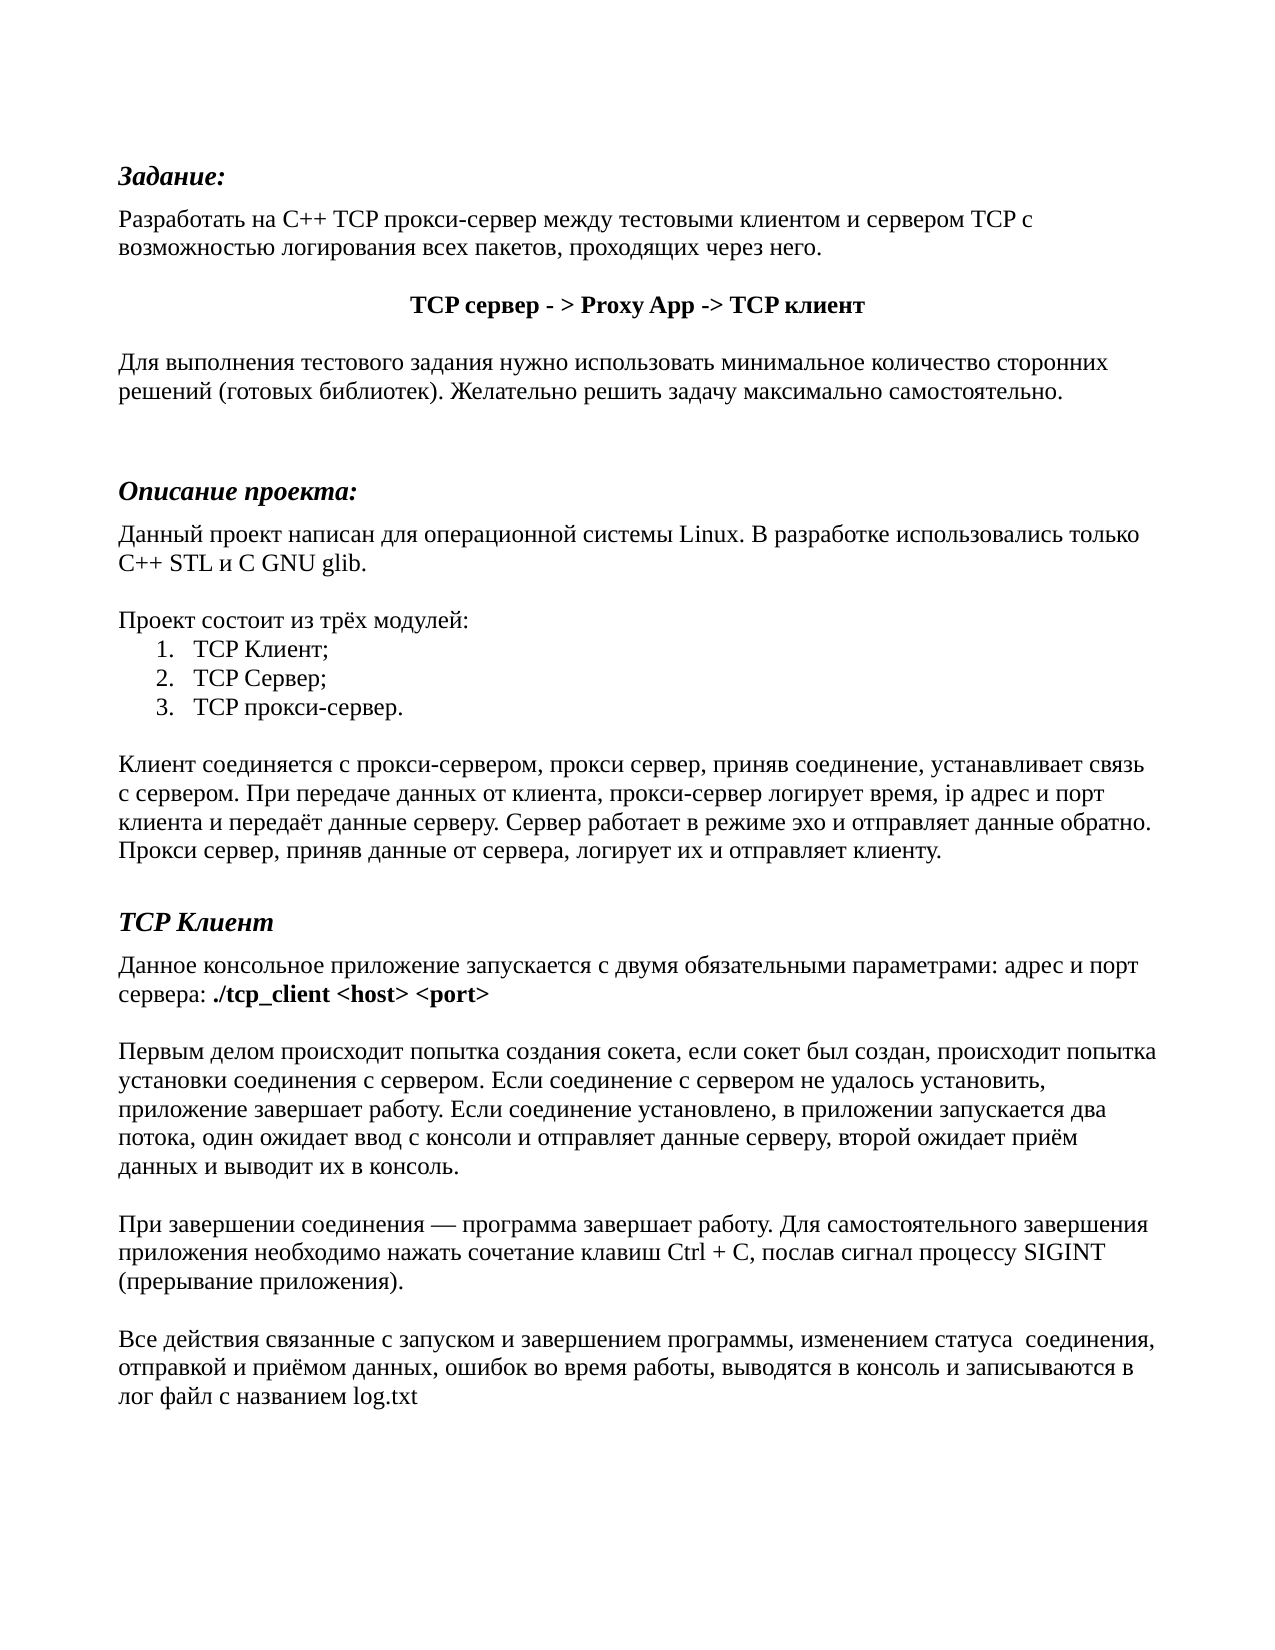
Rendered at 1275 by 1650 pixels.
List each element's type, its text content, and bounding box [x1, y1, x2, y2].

text TCP сервер - > Proxy App -> TCP клиент [118, 290, 1157, 319]
text Данный проект написан для операционной системы Linux. В разработке использовались только C++ STL и C GNU glib. [118, 519, 1157, 577]
text Для выполнения тестового задания нужно использовать минимальное количество сторонних решений (готовых библиотек). Желательно решить задачу максимально самостоятельно. [118, 347, 1157, 405]
text Клиент соединяется с прокси-сервером, прокси сервер, приняв соединение, устанавливает связь с сервером. При передаче данных от клиента, прокси-сервер логирует время, ip адрес и порт клиента и передаёт данные серверу. Сервер работает в режиме эхо и отправляет данные обратно. Прокси сервер, приняв данные от сервера, логирует их и отправляет клиенту. [118, 749, 1157, 864]
text Проект состоит из трёх модулей: [118, 606, 1157, 634]
text Данное консольное приложение запускается с двумя обязательными параметрами: адрес и порт сервера: ./tcp_client <host> <port> [118, 950, 1157, 1007]
subtitle Задание: [118, 159, 1157, 191]
text Все действия связанные с запуском и завершением программы, изменением статуса соединения, отправкой и приёмом данных, ошибок во время работы, выводятся в консоль и записываются в лог файл с названием log.txt [118, 1324, 1157, 1410]
list TCP Клиент; [156, 634, 1157, 663]
subtitle TCP Клиент [118, 906, 1157, 937]
subtitle Описание проекта: [118, 475, 1157, 507]
text Разработать на C++ TCP прокси-сервер между тестовыми клиентом и сервером TCP с [118, 204, 1157, 232]
text При завершении соединения — программа завершает работу. Для самостоятельного завершения приложения необходимо нажать сочетание клавиш Ctrl + C, послав сигнал процессу SIGINT (прерывание приложения). [118, 1209, 1157, 1295]
text возможностью логирования всех пакетов, проходящих через него. [118, 232, 1157, 261]
list TCP Сервер; [156, 663, 1157, 692]
list TCP прокси-сервер. [156, 692, 1157, 721]
text Первым делом происходит попытка создания сокета, если сокет был создан, происходит попытка установки соединения с сервером. Если соединение с сервером не удалось установить, приложение завершает работу. Если соединение установлено, в приложении запускается два потока, один ожидает ввод с консоли и отправляет данные серверу, второй ожидает приём данных и выводит их в консоль. [118, 1036, 1157, 1180]
